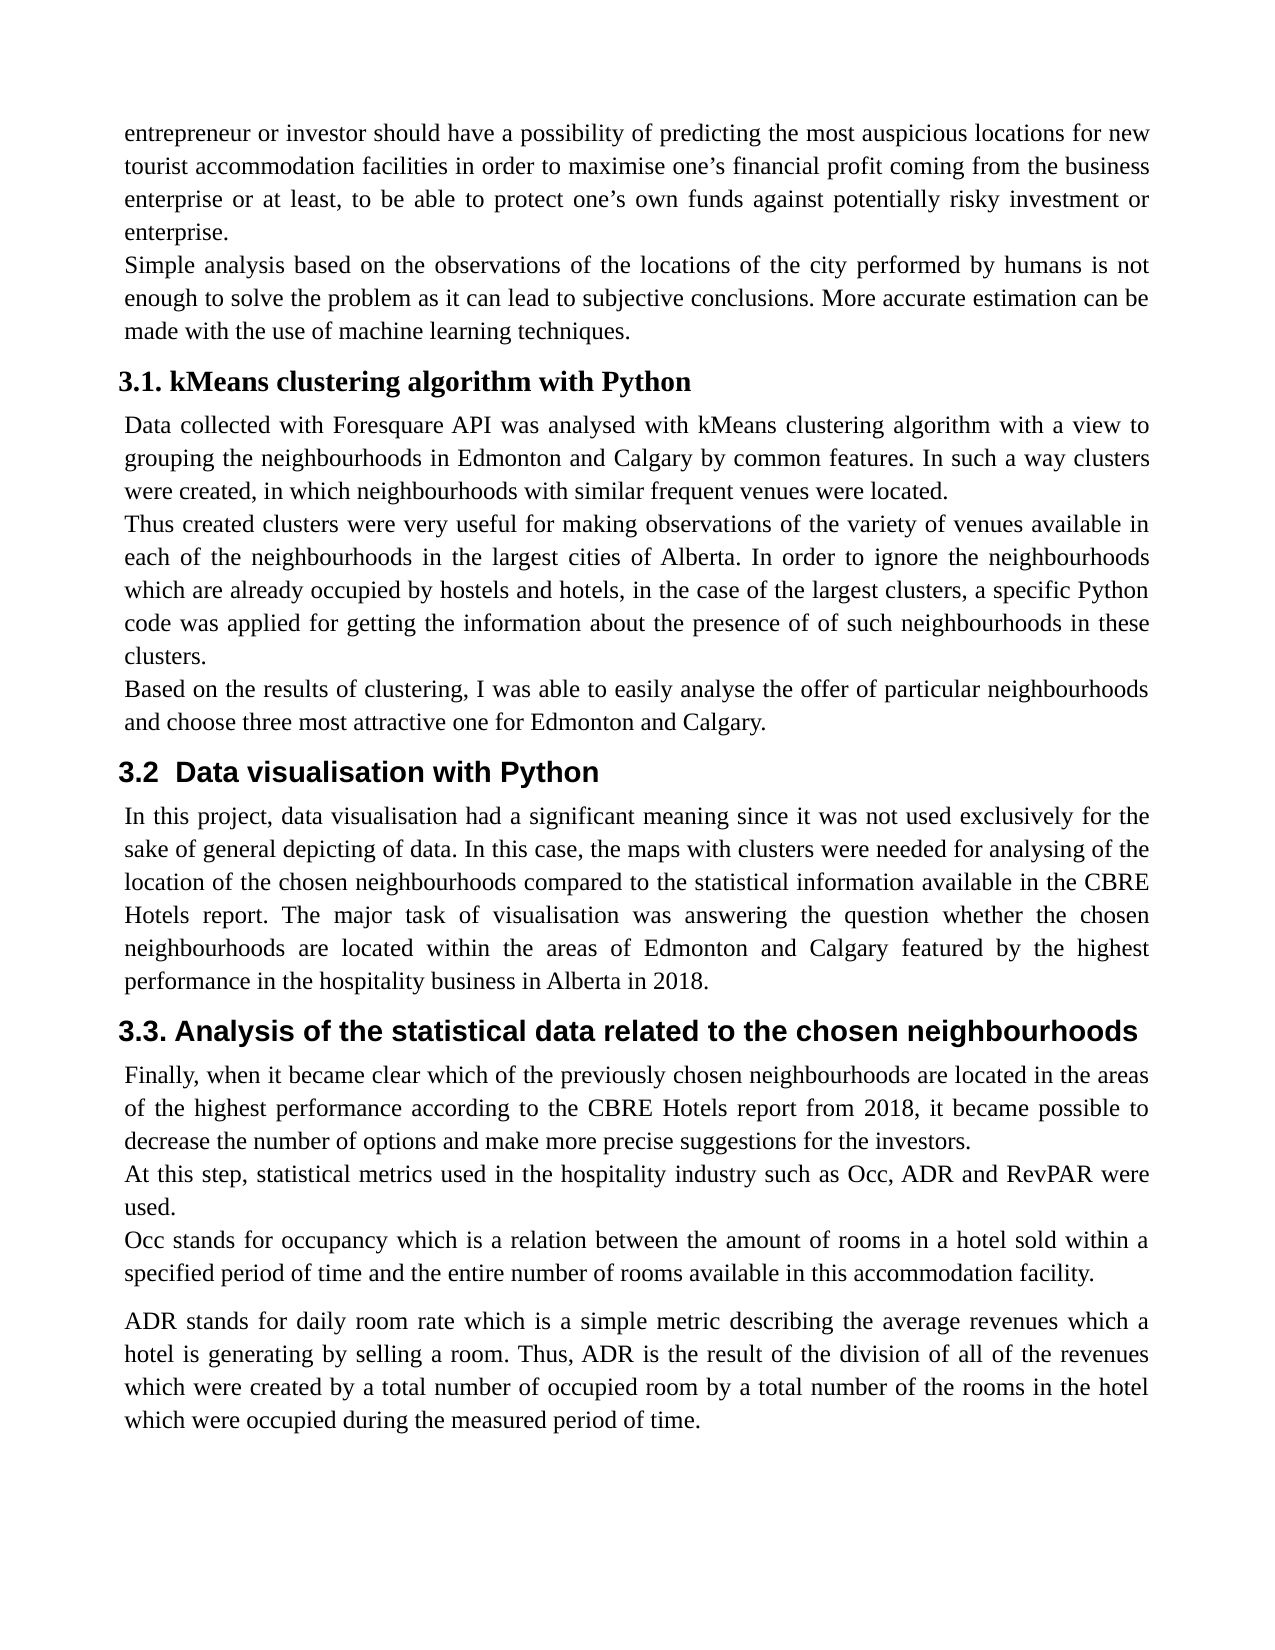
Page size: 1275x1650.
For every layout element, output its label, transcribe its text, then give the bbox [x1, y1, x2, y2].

text Occ stands for occupancy which is a relation between the amount of rooms in a hotel sold within a specified period of time and the entire number of rooms available in this accommodation facility. [124, 1225, 1151, 1287]
text Based on the results of clustering, I was able to easily analyse the offer of particular neighbourhoods and choose three most attractive one for Edmonton and Calgary. [124, 674, 1151, 736]
text Finally, when it became clear which of the previously chosen neighbourhoods are located in the areas of the highest performance according to the CBRE Hotels report from 2018, it became possible to decrease the number of options and make more precise suggestions for the investors. [124, 1060, 1151, 1155]
subtitle 3.1. kMeans clustering algorithm with Python [118, 364, 1157, 398]
text entrepreneur or investor should have a possibility of predicting the most auspicious locations for new tourist accommodation facilities in order to maximise one’s financial profit coming from the business enterprise or at least, to be able to protect one’s own funds against potentially risky investment or enterprise. [124, 118, 1151, 246]
text Thus created clusters were very useful for making observations of the variety of venues available in each of the neighbourhoods in the largest cities of Alberta. In order to ignore the neighbourhoods which are already occupied by hostels and hotels, in the case of the largest clusters, a specific Python code was applied for getting the information about the presence of of such neighbourhoods in these clusters. [124, 509, 1151, 670]
subtitle 3.3. Analysis of the statistical data related to the chosen neighbourhoods [118, 1014, 1157, 1048]
text In this project, data visualisation had a significant meaning since it was not used exclusively for the sake of general depicting of data. In this case, the maps with clusters were needed for analysing of the location of the chosen neighbourhoods compared to the statistical information available in the CBRE Hotels report. The major task of visualisation was answering the question whether the chosen neighbourhoods are located within the areas of Edmonton and Calgary featured by the highest performance in the hospitality business in Alberta in 2018. [124, 801, 1151, 995]
subtitle 3.2 Data visualisation with Python [118, 755, 1157, 789]
text ADR stands for daily room rate which is a simple metric describing the average revenues which a hotel is generating by selling a room. Thus, ADR is the result of the division of all of the revenues which were created by a total number of occupied room by a total number of the rooms in the hotel which were occupied during the measured period of time. [124, 1306, 1151, 1434]
text At this step, statistical metrics used in the hospitality industry such as Occ, ADR and RevPAR were used. [124, 1159, 1151, 1221]
text Data collected with Foresquare API was analysed with kMeans clustering algorithm with a view to grouping the neighbourhoods in Edmonton and Calgary by common features. In such a way clusters were created, in which neighbourhoods with similar frequent venues were located. [124, 410, 1151, 505]
text Simple analysis based on the observations of the locations of the city performed by humans is not enough to solve the problem as it can lead to subjective conclusions. More accurate estimation can be made with the use of machine learning techniques. [124, 250, 1151, 345]
